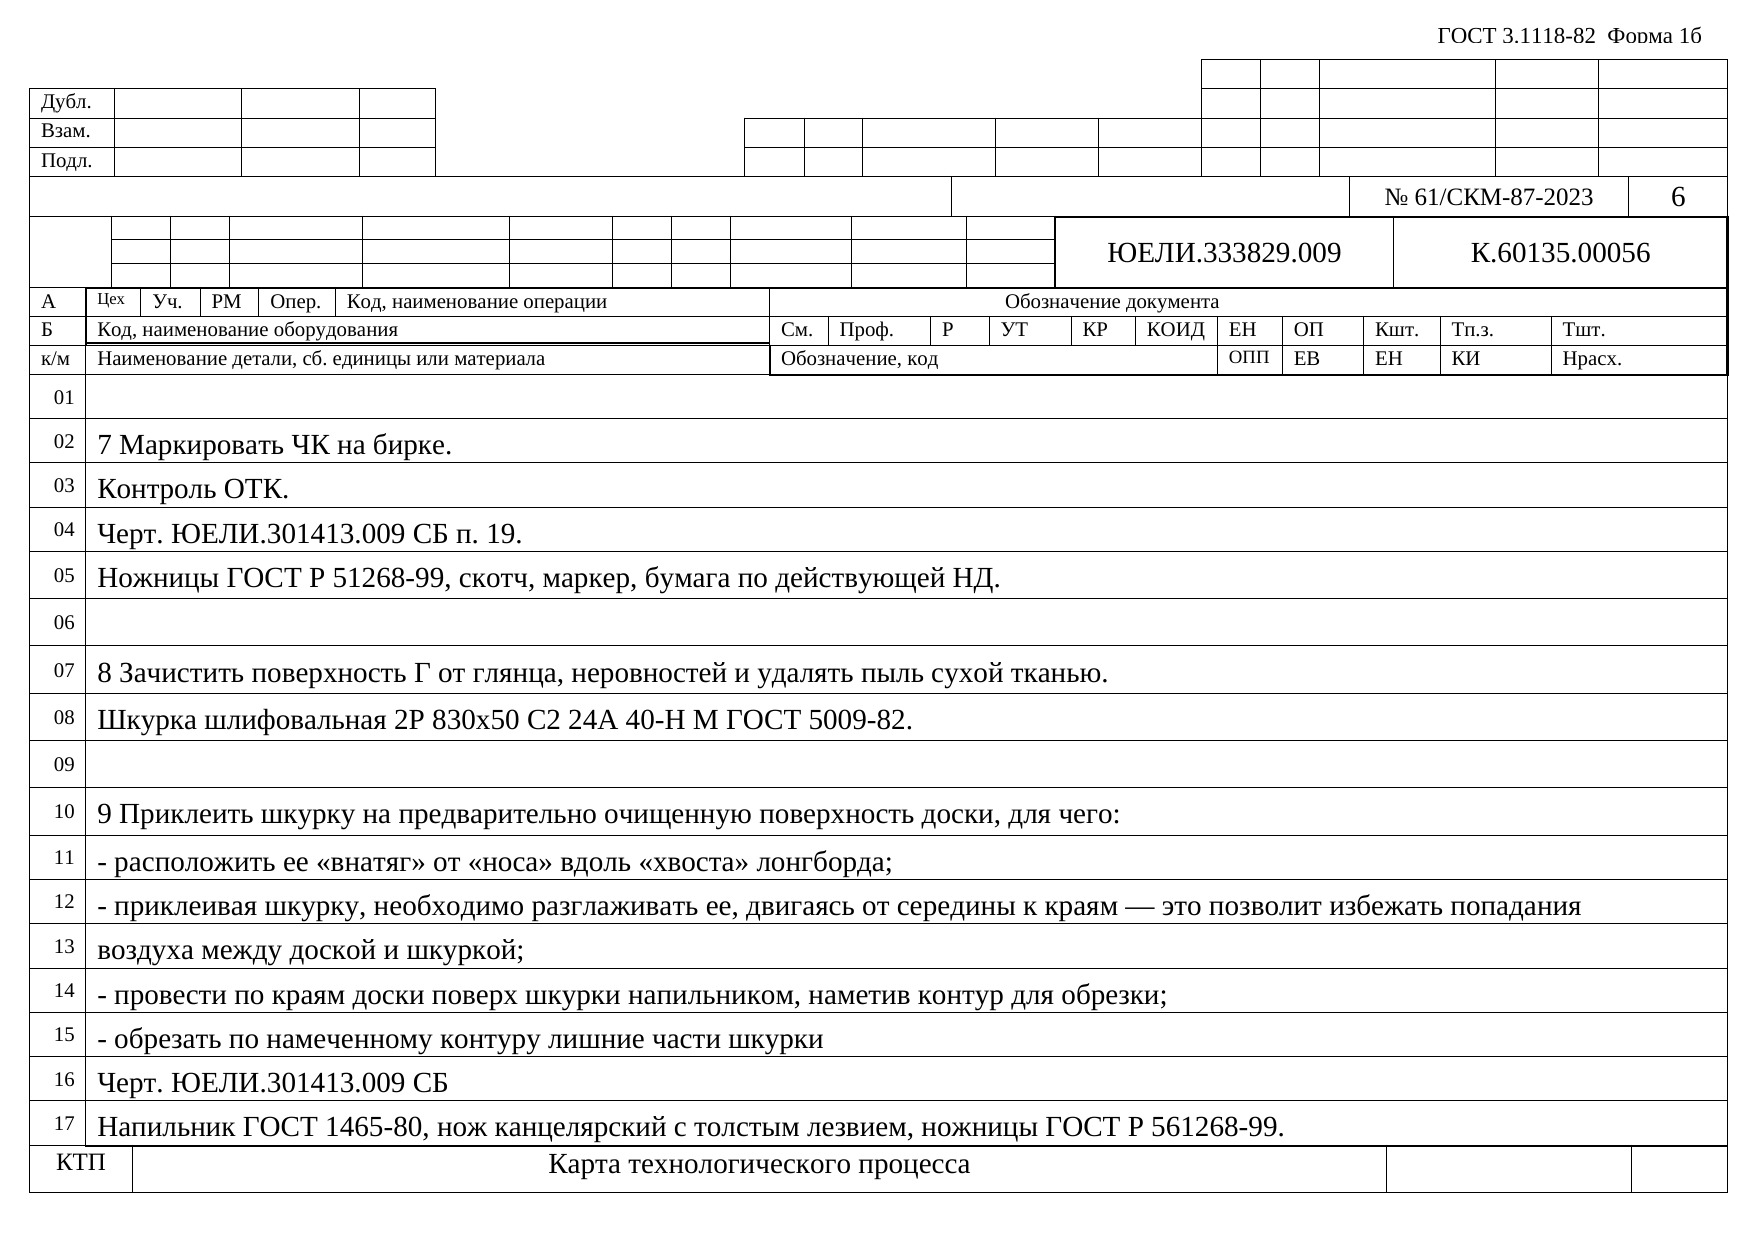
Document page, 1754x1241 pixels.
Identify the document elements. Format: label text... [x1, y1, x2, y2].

table_cell 7 Маркировать ЧК на бирке. [86, 419, 1727, 462]
table_cell [1320, 148, 1495, 176]
table_cell [672, 240, 730, 263]
table_header [1202, 60, 1260, 88]
table_cell 09 [30, 741, 85, 787]
table_cell Нрасх. [1552, 346, 1726, 374]
table_cell 17 [30, 1101, 85, 1144]
table_cell ОП [1283, 317, 1363, 344]
table_cell - обрезать по намеченному контуру лишние части шкурки [86, 1013, 1727, 1056]
table_cell 14 [30, 969, 85, 1012]
table_cell Уч. [141, 289, 200, 316]
table_cell ЕН [1364, 346, 1440, 374]
table_cell Обозначение документа [770, 289, 1726, 316]
table_cell № 61/СКМ-87-2023 [1350, 177, 1628, 216]
table_cell [852, 264, 966, 287]
table_cell 02 [30, 419, 85, 462]
table_cell КОИД [1136, 317, 1217, 344]
table_cell [510, 217, 612, 239]
table_cell [1599, 119, 1727, 147]
table_cell [1599, 89, 1727, 117]
table_cell Обозначение, код [771, 346, 1217, 374]
table_cell [1320, 119, 1495, 147]
table_cell Контроль ОТК. [86, 463, 1727, 507]
table_cell [1202, 89, 1260, 117]
table_cell [1496, 148, 1598, 176]
table_cell [86, 375, 1727, 418]
table_cell [952, 177, 1349, 216]
table_cell Тшт. [1552, 317, 1726, 344]
table_cell 08 [30, 694, 85, 740]
table_cell [230, 217, 362, 239]
table_cell 03 [30, 463, 85, 507]
table_cell [967, 240, 1054, 263]
table_header [30, 59, 1201, 88]
table_cell Опер. [259, 289, 335, 316]
table_cell [805, 119, 862, 147]
table_cell 9 Приклеить шкурку на предварительно очищенную поверхность доски, для чего: [86, 788, 1727, 834]
table_cell Шкурка шлифовальная 2Р 830х50 С2 24А 40-Н М ГОСТ 5009-82. [86, 694, 1727, 740]
table_cell ЕН [1218, 317, 1282, 344]
table_cell [745, 119, 804, 147]
table_cell [115, 148, 241, 176]
table_cell [360, 89, 435, 117]
table_cell [1496, 89, 1598, 117]
table_cell к/м [30, 346, 85, 374]
table_cell [510, 264, 612, 287]
table_cell [360, 119, 435, 147]
table_cell [731, 240, 851, 263]
table_cell [230, 240, 362, 263]
table_cell [852, 240, 966, 263]
table_cell Б [30, 317, 85, 344]
table_cell воздуха между доской и шкуркой; [86, 924, 1727, 967]
table_cell [436, 118, 744, 176]
table_cell [115, 119, 241, 147]
table_cell Дубл. [30, 89, 114, 117]
table_cell ЕВ [1283, 346, 1363, 374]
table_cell [1099, 148, 1201, 176]
table_cell [1261, 119, 1319, 147]
table_cell 6 [1629, 177, 1727, 216]
table_cell См.. [770, 317, 828, 344]
table_cell 15 [30, 1013, 85, 1056]
table_cell 01 [30, 375, 85, 418]
table_cell ЮЕЛИ.333829.009 [1056, 218, 1393, 287]
table_cell [967, 264, 1054, 287]
table_cell УТ [990, 317, 1071, 344]
table_cell [1496, 119, 1598, 147]
table_cell [1099, 119, 1201, 147]
table_cell 10 [30, 788, 85, 834]
table_header [1261, 60, 1319, 88]
table_cell [863, 119, 995, 147]
table_cell [613, 240, 671, 263]
table_cell КИ [1441, 346, 1551, 374]
table_cell [230, 264, 362, 287]
table_cell [1320, 89, 1495, 117]
table_header [1496, 60, 1598, 88]
table_cell [852, 217, 966, 239]
table_cell [613, 264, 671, 287]
table_cell [86, 599, 1727, 645]
table_cell Подл. [30, 148, 114, 176]
table_cell Напильник ГОСТ 1465-80, нож канцелярский с толстым лезвием, ножницы ГОСТ Р 561268-99. [86, 1101, 1727, 1144]
table_cell [1202, 119, 1260, 147]
table_cell РМ [201, 289, 258, 316]
table_cell К.60135.00056 [1394, 218, 1726, 287]
table_cell [672, 217, 730, 239]
table_cell [171, 240, 229, 263]
table_cell КТП [30, 1146, 132, 1192]
table_cell [363, 217, 509, 239]
table_header [1599, 60, 1727, 88]
table_cell Кшт. [1364, 317, 1440, 344]
table_cell 12 [30, 880, 85, 923]
table_header [1320, 60, 1495, 88]
table_cell [1387, 1147, 1631, 1192]
table_cell [171, 264, 229, 287]
table_cell - расположить ее «внатяг» от «носа» вдоль «хвоста» лонгборда; [86, 836, 1727, 879]
table_cell [1202, 148, 1260, 176]
table_cell [30, 177, 951, 216]
table_cell [171, 217, 229, 239]
table_cell [112, 240, 170, 263]
table_cell Проф. [829, 317, 930, 344]
table_cell Наименование детали, сб. единицы или материала [86, 346, 769, 374]
table_cell А [30, 288, 85, 316]
table_cell [242, 119, 359, 147]
table_cell [805, 148, 862, 176]
table_cell [363, 264, 509, 287]
table_cell [363, 240, 509, 263]
table_cell 07 [30, 646, 85, 693]
table_cell [112, 264, 170, 287]
table_cell Черт. ЮЕЛИ.301413.009 СБ [86, 1057, 1727, 1100]
table_cell 8 Зачистить поверхность Г от глянца, неровностей и удалять пыль сухой тканью. [86, 646, 1727, 693]
table_cell Код, наименование оборудования [87, 317, 769, 342]
table_cell Карта технологического процесса [133, 1147, 1386, 1192]
table_cell КР [1072, 317, 1135, 344]
table_cell [510, 240, 612, 263]
table_cell Р [931, 317, 989, 344]
table_cell [436, 88, 684, 117]
table_cell 05 [30, 552, 85, 598]
table_cell [731, 217, 851, 239]
table_cell [1261, 148, 1319, 176]
table_cell [1632, 1147, 1727, 1192]
table_cell [731, 264, 851, 287]
table_cell Ножницы ГОСТ Р 51268-99, скотч, маркер, бумага по действующей НД. [86, 552, 1727, 598]
table_cell Черт. ЮЕЛИ.301413.009 СБ п. 19. [86, 508, 1727, 551]
table_cell 13 [30, 924, 85, 967]
table_cell Взам. [30, 119, 114, 147]
table_cell [745, 148, 804, 176]
table_cell - провести по краям доски поверх шкурки напильником, наметив контур для обрезки; [86, 969, 1727, 1012]
table_cell 06 [30, 599, 85, 645]
table_cell 16 [30, 1057, 85, 1100]
table_cell [863, 148, 995, 176]
table_cell [242, 89, 359, 117]
table_cell [112, 217, 170, 239]
table_cell Код, наименование операции [336, 289, 769, 316]
table_cell [1599, 148, 1727, 176]
table_cell [996, 119, 1098, 147]
table_cell - приклеивая шкурку, необходимо разглаживать ее, двигаясь от середины к краям — это позволит избежать попадания [86, 880, 1727, 923]
table_cell [685, 88, 1201, 117]
table_cell [115, 89, 241, 117]
table_cell [242, 148, 359, 176]
table_cell ОПП [1218, 346, 1282, 374]
table_cell [30, 217, 111, 287]
table_cell [1261, 89, 1319, 117]
table_cell 11 [30, 836, 85, 879]
table_cell [360, 148, 435, 176]
table_cell [86, 741, 1727, 787]
table_cell Тп.з. [1441, 317, 1551, 344]
table_cell 04 [30, 508, 85, 551]
table_cell [996, 148, 1098, 176]
table_cell [672, 264, 730, 287]
table_cell [613, 217, 671, 239]
table_cell Цех [87, 289, 140, 316]
table_cell [967, 217, 1054, 239]
